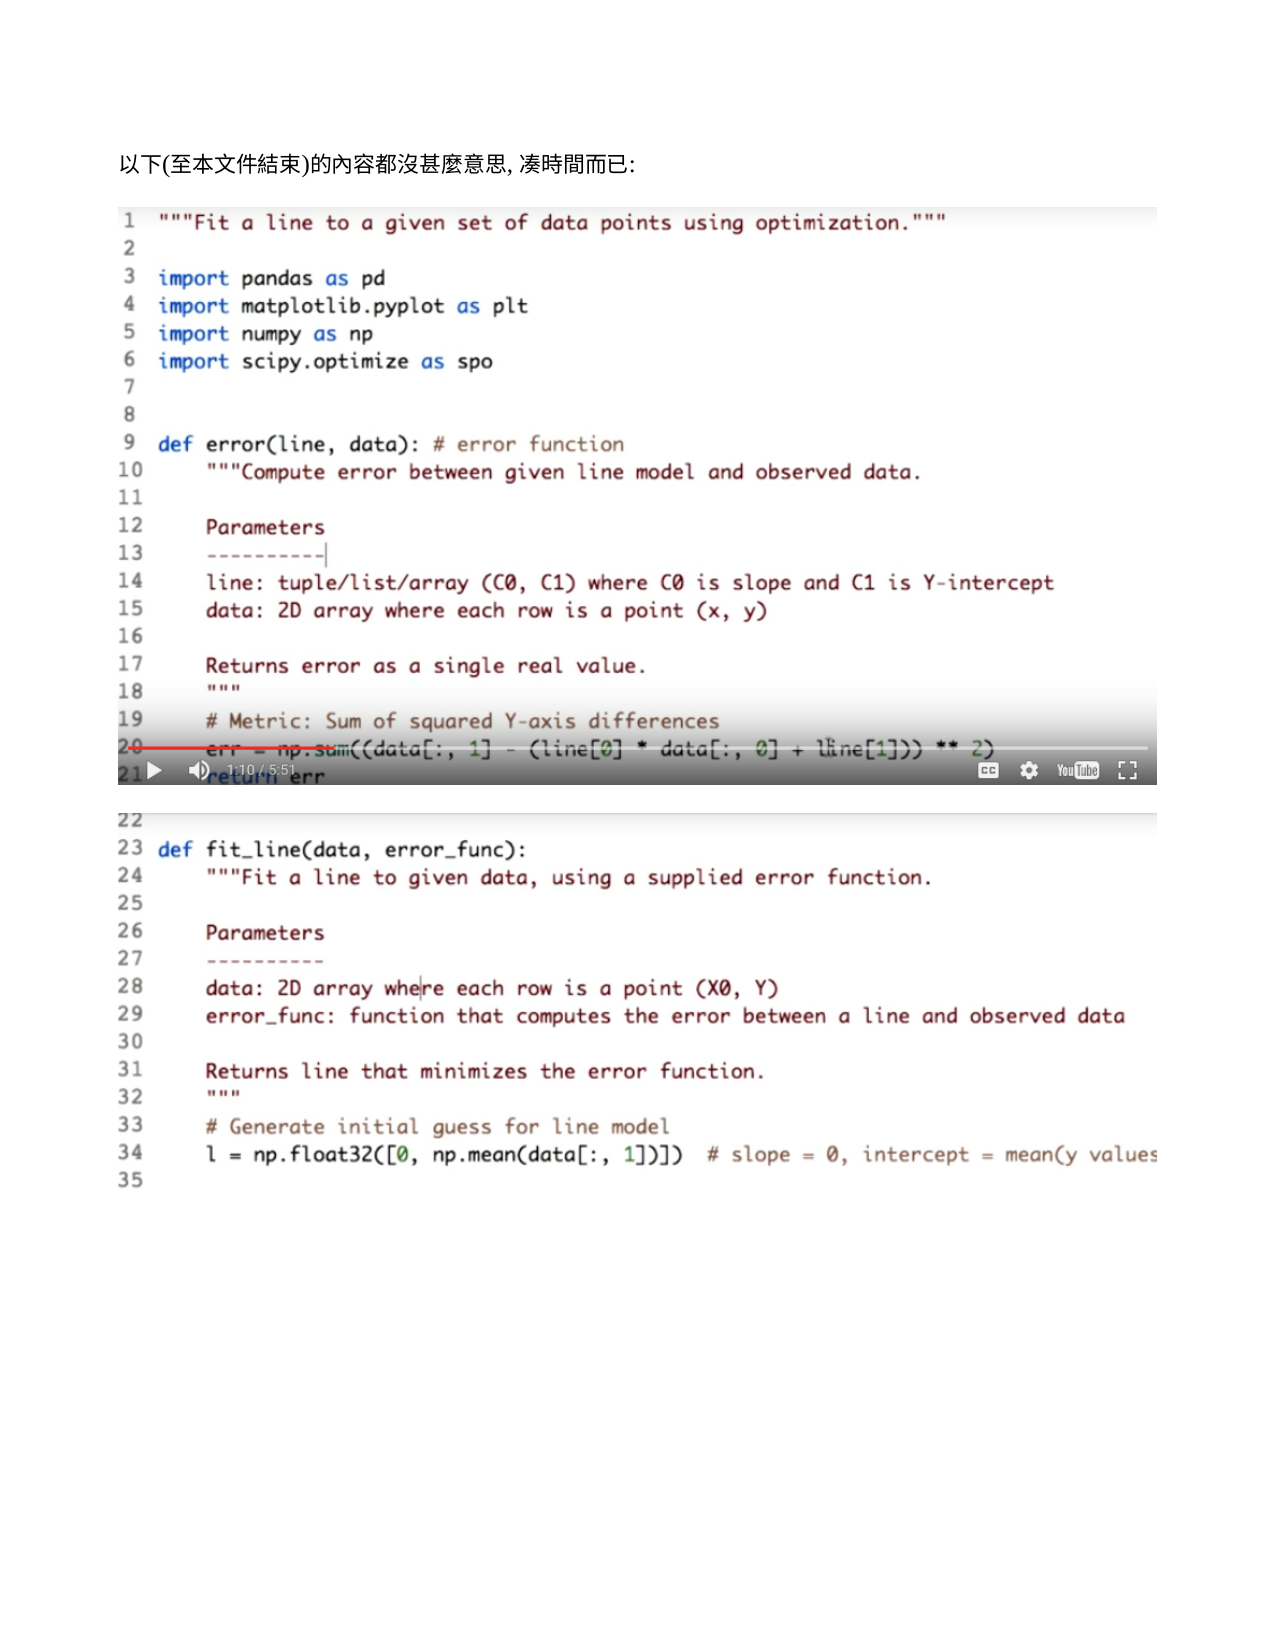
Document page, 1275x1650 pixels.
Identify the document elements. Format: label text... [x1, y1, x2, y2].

picture [118, 207, 1157, 785]
picture [118, 813, 1157, 1191]
text 以下(至本文件結束)的內容都沒甚麼意思, 凑時間而已: [118, 147, 1157, 178]
